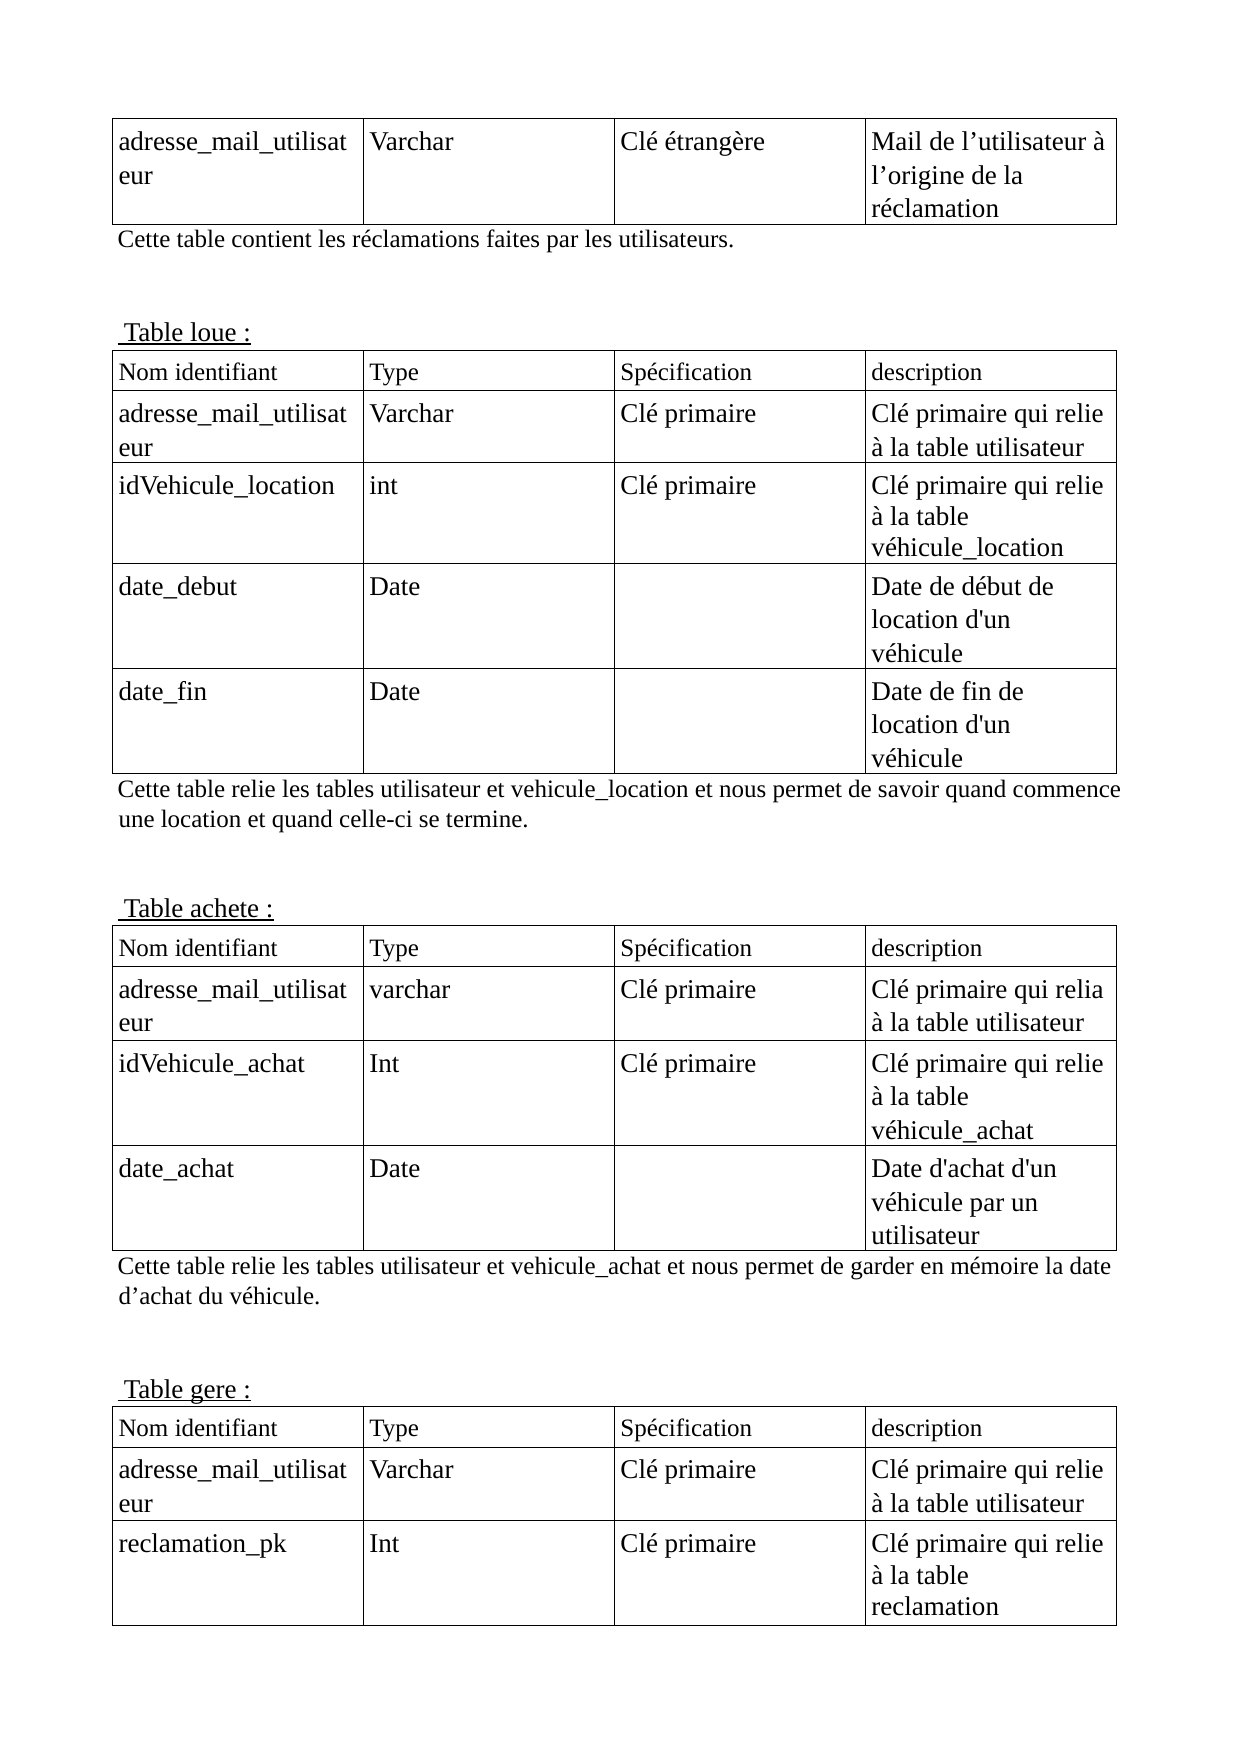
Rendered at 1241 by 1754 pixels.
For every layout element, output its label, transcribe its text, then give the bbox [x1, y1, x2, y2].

table_cell Mail de l’utilisateur à l’origine de la réclamation [866, 119, 1116, 224]
table_cell Varchar [364, 1448, 614, 1520]
table_cell Clé étrangère [615, 119, 865, 224]
table_cell adresse_mail_utilisateur [113, 1448, 363, 1520]
table_cell Date [364, 669, 614, 773]
text Cette table contient les réclamations faites par les utilisateurs. [117, 224, 1122, 253]
table_cell int [364, 463, 614, 562]
table_cell Clé primaire [615, 1521, 865, 1625]
text Table loue : [117, 316, 1122, 347]
table_cell idVehicule_achat [113, 1041, 363, 1145]
table_cell Clé primaire [615, 1448, 865, 1520]
text Cette table relie les tables utilisateur et vehicule_location et nous permet de savoir quand commence une location et quand celle-ci se termine. [117, 774, 1122, 832]
table_cell Clé primaire [615, 1041, 865, 1145]
table_cell Date [364, 564, 614, 668]
table_cell Date de fin de location d'un véhicule [866, 669, 1116, 773]
table_header Type [364, 351, 614, 390]
table_cell date_debut [113, 564, 363, 668]
table_cell date_achat [113, 1146, 363, 1250]
table_cell date_fin [113, 669, 363, 773]
table_header Spécification [615, 351, 865, 390]
table_cell varchar [364, 967, 614, 1039]
table_cell [615, 669, 865, 773]
table_cell Clé primaire [615, 967, 865, 1039]
table_cell Clé primaire [615, 463, 865, 562]
table_cell Clé primaire qui relie à la table véhicule_location [866, 463, 1116, 562]
text Table achete : [117, 892, 1122, 923]
table_cell Clé primaire qui relia à la table utilisateur [866, 967, 1116, 1039]
table_cell [615, 1146, 865, 1250]
table_cell Clé primaire [615, 391, 865, 462]
table_cell Varchar [364, 391, 614, 462]
table_cell Clé primaire qui relie à la table utilisateur [866, 1448, 1116, 1520]
table_cell reclamation_pk [113, 1521, 363, 1625]
table_header description [866, 926, 1116, 966]
table_cell Clé primaire qui relie à la table véhicule_achat [866, 1041, 1116, 1145]
table_cell Int [364, 1521, 614, 1625]
table_header description [866, 1407, 1116, 1446]
table_cell Varchar [364, 119, 614, 224]
table_cell Date de début de location d'un véhicule [866, 564, 1116, 668]
table_cell adresse_mail_utilisateur [113, 967, 363, 1039]
table_header Type [364, 926, 614, 966]
table_cell [615, 564, 865, 668]
table_header Type [364, 1407, 614, 1446]
table_cell Clé primaire qui relie à la table utilisateur [866, 391, 1116, 462]
text Cette table relie les tables utilisateur et vehicule_achat et nous permet de garder en mémoire la date d’achat du véhicule. [117, 1251, 1122, 1309]
table_cell Clé primaire qui relie à la table reclamation [866, 1521, 1116, 1625]
table_header Spécification [615, 1407, 865, 1446]
table_header Nom identifiant [113, 926, 363, 966]
text Table gere : [117, 1373, 1122, 1404]
table_cell adresse_mail_utilisateur [113, 119, 363, 224]
table_cell adresse_mail_utilisateur [113, 391, 363, 462]
table_header Nom identifiant [113, 1407, 363, 1446]
table_cell idVehicule_location [113, 463, 363, 562]
table_header description [866, 351, 1116, 390]
table_header Nom identifiant [113, 351, 363, 390]
table_header Spécification [615, 926, 865, 966]
table_cell Date d'achat d'un véhicule par un utilisateur [866, 1146, 1116, 1250]
table_cell Int [364, 1041, 614, 1145]
table_cell Date [364, 1146, 614, 1250]
